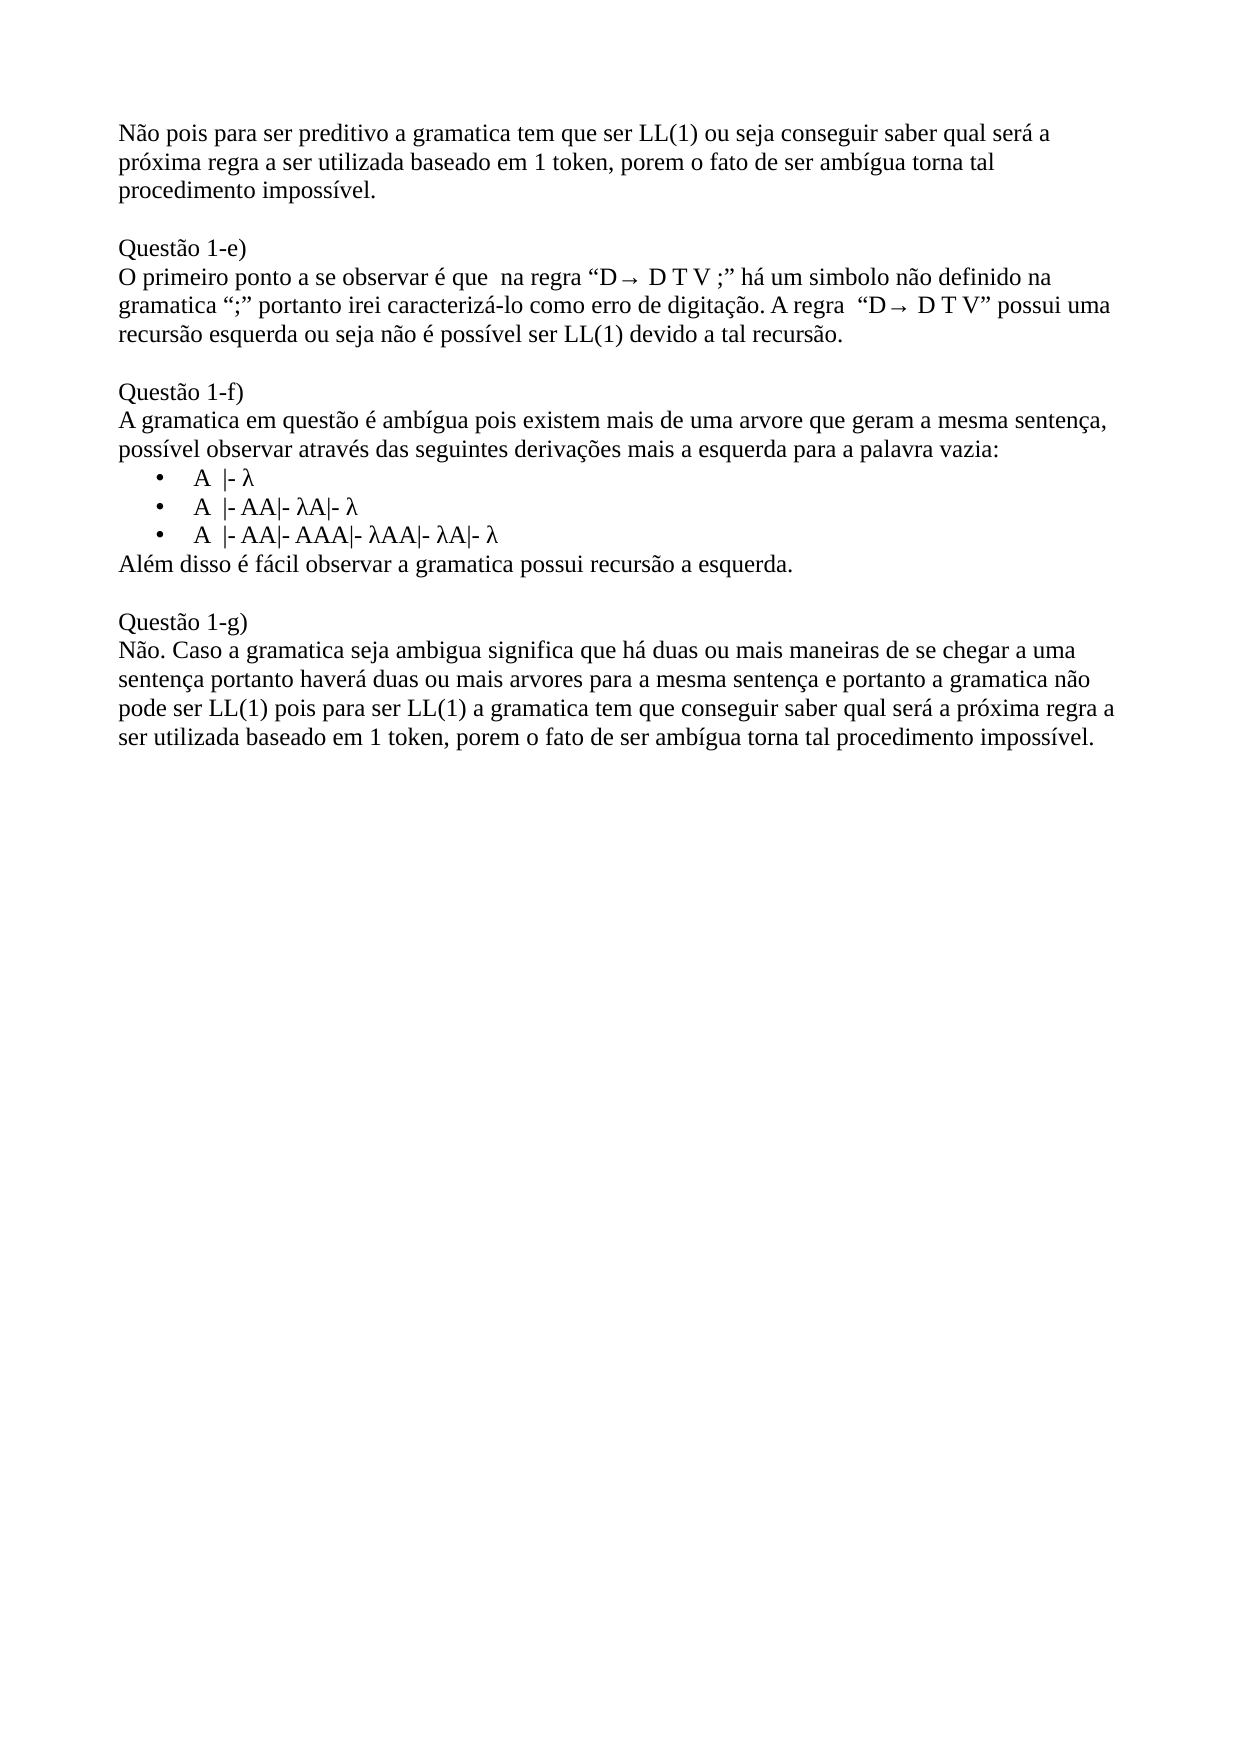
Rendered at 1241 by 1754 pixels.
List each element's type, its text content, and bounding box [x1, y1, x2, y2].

list A |- AA|- AAA|- λAA|- λA|- λ [156, 521, 1122, 549]
text A gramatica em questão é ambígua pois existem mais de uma arvore que geram a mesma sentença, possível observar através das seguintes derivações mais a esquerda para a palavra vazia: [118, 406, 1122, 463]
text Questão 1-f) [118, 377, 1122, 406]
text Não pois para ser preditivo a gramatica tem que ser LL(1) ou seja conseguir saber qual será a próxima regra a ser utilizada baseado em 1 token, porem o fato de ser ambígua torna tal procedimento impossível. [118, 118, 1122, 204]
text Além disso é fácil observar a gramatica possui recursão a esquerda. [118, 549, 1122, 578]
text Não. Caso a gramatica seja ambigua significa que há duas ou mais maneiras de se chegar a uma sentença portanto haverá duas ou mais arvores para a mesma sentença e portanto a gramatica não pode ser LL(1) pois para ser LL(1) a gramatica tem que conseguir saber qual será a próxima regra a ser utilizada baseado em 1 token, porem o fato de ser ambígua torna tal procedimento impossível. [118, 636, 1122, 751]
list A |- AA|- λA|- λ [156, 492, 1122, 521]
list A |- λ [156, 463, 1122, 492]
text Questão 1-e) [118, 233, 1122, 262]
text O primeiro ponto a se observar é que na regra “D→ D T V ;” há um simbolo não definido na gramatica “;” portanto irei caracterizá-lo como erro de digitação. A regra “D→ D T V” possui uma recursão esquerda ou seja não é possível ser LL(1) devido a tal recursão. [118, 262, 1122, 348]
text Questão 1-g) [118, 607, 1122, 636]
